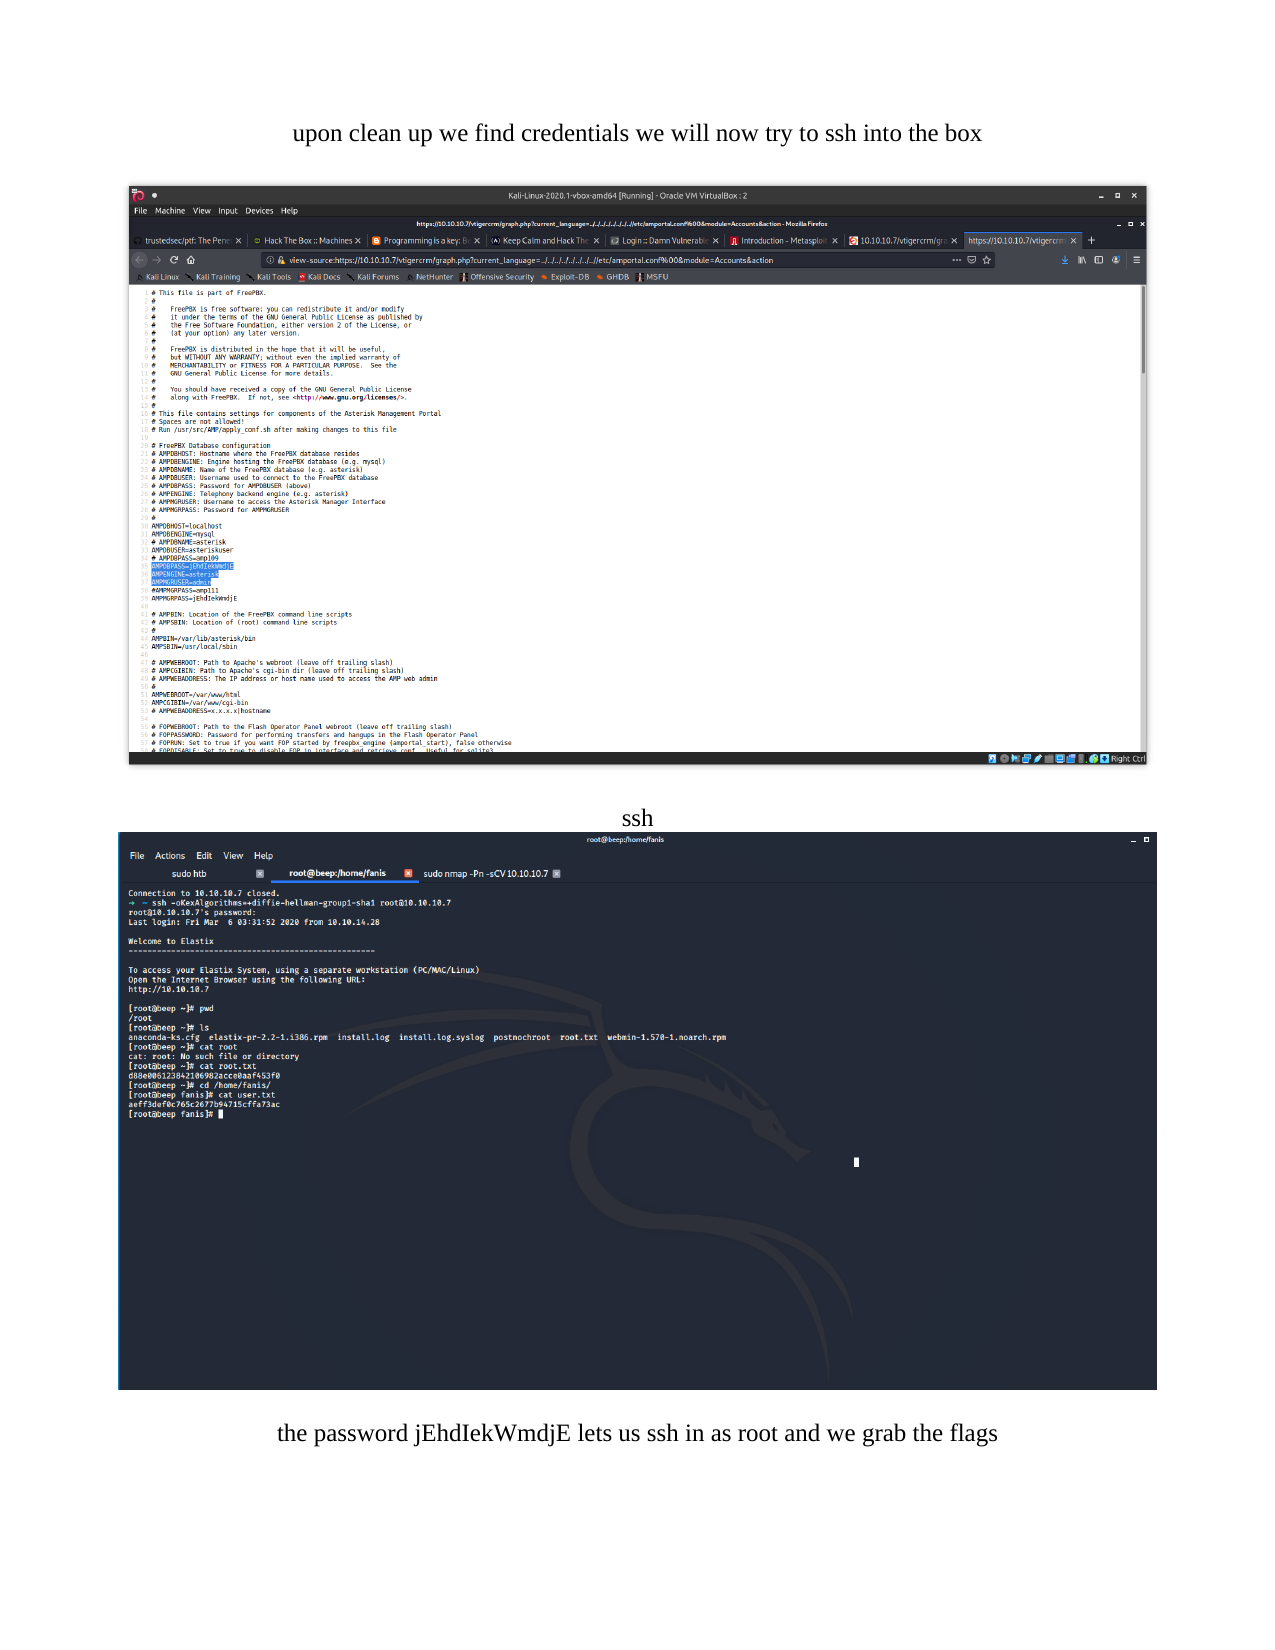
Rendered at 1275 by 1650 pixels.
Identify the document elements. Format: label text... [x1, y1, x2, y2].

picture [118, 175, 1157, 775]
text upon clean up we find credentials we will now try to ssh into the box [118, 118, 1157, 147]
text the password jEhdIekWmdjE lets us ssh in as root and we grab the flags [118, 1418, 1157, 1447]
picture [118, 832, 1157, 1390]
text ssh [118, 803, 1157, 832]
